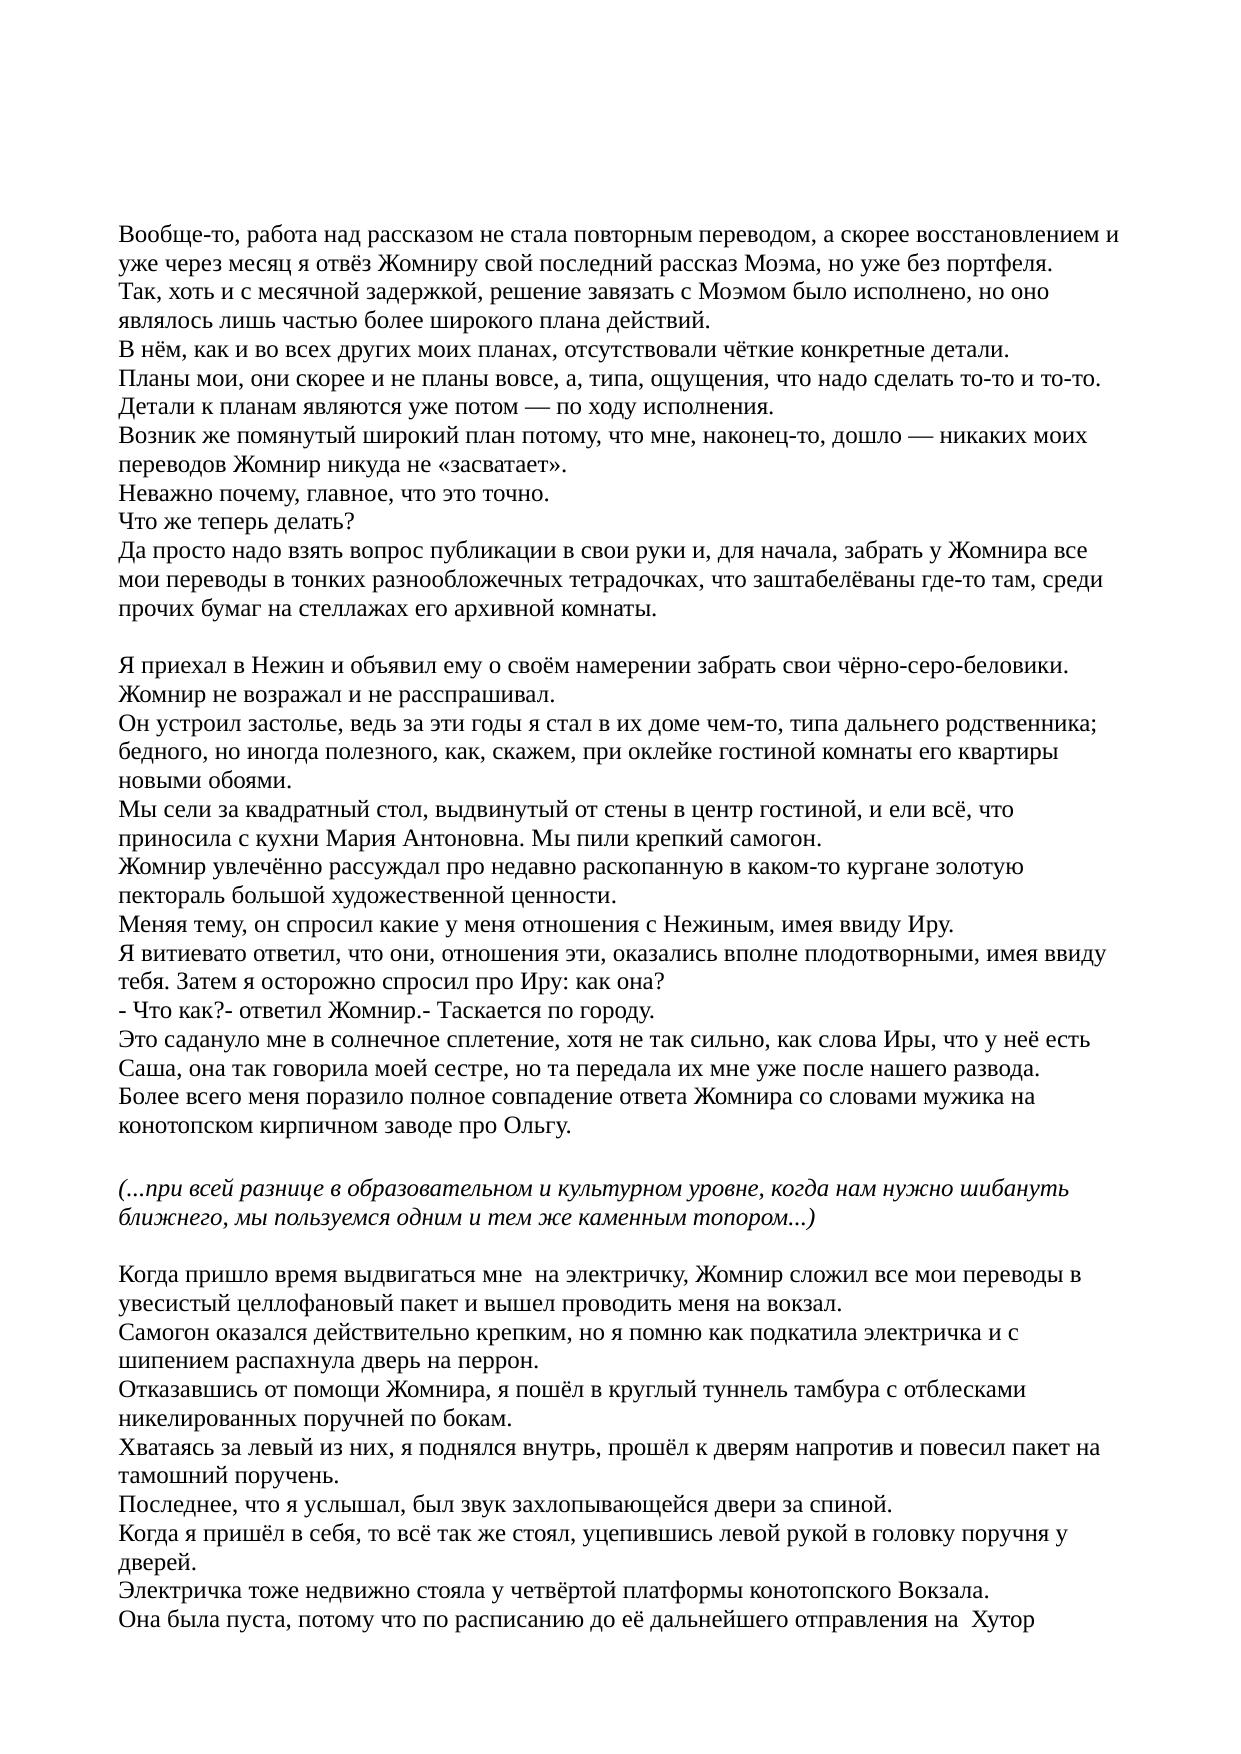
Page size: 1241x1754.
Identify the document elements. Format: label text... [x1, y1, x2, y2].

text Самогон оказался действительно крепким, но я помню как подкатила электричка и с шипением распахнула дверь на перрон. [118, 1317, 1122, 1374]
text Я витиевато ответил, что они, отношения эти, оказались вполне плодотворными, имея ввиду тебя. Затем я осторожно спросил про Иру: как она? [118, 938, 1122, 995]
text Неважно почему, главное, что это точно. [118, 478, 1122, 506]
text Когда пришло время выдвигаться мне на электричку, Жомнир сложил все мои переводы в увесистый целлофановый пакет и вышел проводить меня на вокзал. [118, 1259, 1122, 1317]
text Хватаясь за левый из них, я поднялся внутрь, прошёл к дверям напротив и повесил пакет на тамошний поручень. [118, 1432, 1122, 1489]
text Я приехал в Нежин и объявил ему о своём намерении забрать свои чёрно-серо-беловики. [118, 650, 1122, 679]
text Это садануло мне в солнечное сплетение, хотя не так сильно, как слова Иры, что у неё есть Саша, она так говорила моей сестре, но та передала их мне уже после нашего развода. [118, 1024, 1122, 1081]
text Жомнир не возражал и не расспрашивал. [118, 679, 1122, 708]
text Вообще-то, работа над рассказом не стала повторным переводом, а скорее восстановлением и уже через месяц я отвёз Жомниру свой последний рассказ Моэма, но уже без портфеля. [118, 219, 1122, 276]
text - Что как?- ответил Жомнир.- Таскается по городу. [118, 995, 1122, 1024]
text Что же теперь делать? [118, 506, 1122, 535]
text Меняя тему, он спросил какие у меня отношения с Нежиным, имея ввиду Иру. [118, 909, 1122, 938]
text Да просто надо взять вопрос публикации в свои руки и, для начала, забрать у Жомнира все мои переводы в тонких разнообложечных тетрадочках, что заштабелёваны где-то там, среди прочих бумаг на стеллажах его архивной комнаты. [118, 535, 1122, 621]
text Возник же помянутый широкий план потому, что мне, наконец-то, дошло — никаких моих переводов Жомнир никуда не «засватает». [118, 420, 1122, 478]
text Он устроил застолье, ведь за эти годы я стал в их доме чем-то, типа дальнего родственника; бедного, но иногда полезного, как, скажем, при оклейке гостиной комнаты его квартиры новыми обоями. [118, 708, 1122, 794]
text Электричка тоже недвижно стояла у четвёртой платформы конотопского Вокзала. [118, 1575, 1122, 1604]
text Отказавшись от помощи Жомнира, я пошёл в круглый туннель тамбура с отблесками никелированных поручней по бокам. [118, 1374, 1122, 1432]
text Она была пуста, потому что по расписанию до её дальнейшего отправления на Хутор [118, 1604, 1122, 1633]
text (...при всей разнице в образовательном и культурном уровне, когда нам нужно шибануть ближнего, мы пользуемся одним и тем же каменным топором...) [118, 1173, 1122, 1230]
text Мы сели за квадратный стол, выдвинутый от стены в центр гостиной, и ели всё, что приносила с кухни Мария Антоновна. Мы пили крепкий самогон. [118, 794, 1122, 851]
text Более всего меня поразило полное совпадение ответа Жомнира со словами мужика на конотопском кирпичном заводе про Ольгу. [118, 1081, 1122, 1139]
text Планы мои, они скорее и не планы вовсе, а, типа, ощущения, что надо сделать то-то и то-то. Детали к планам являются уже потом — по ходу исполнения. [118, 363, 1122, 420]
text Так, хоть и с месячной задержкой, решение завязать с Моэмом было исполнено, но оно являлось лишь частью более широкого плана действий. [118, 276, 1122, 334]
text Когда я пришёл в себя, то всё так же стоял, уцепившись левой рукой в головку поручня у дверей. [118, 1518, 1122, 1575]
text Последнее, что я услышал, был звук захлопывающейся двери за спиной. [118, 1489, 1122, 1518]
text Жомнир увлечённо рассуждал про недавно раскопанную в каком-то кургане золотую пектораль большой художественной ценности. [118, 851, 1122, 909]
text В нём, как и во всех других моих планах, отсутствовали чёткие конкретные детали. [118, 334, 1122, 363]
